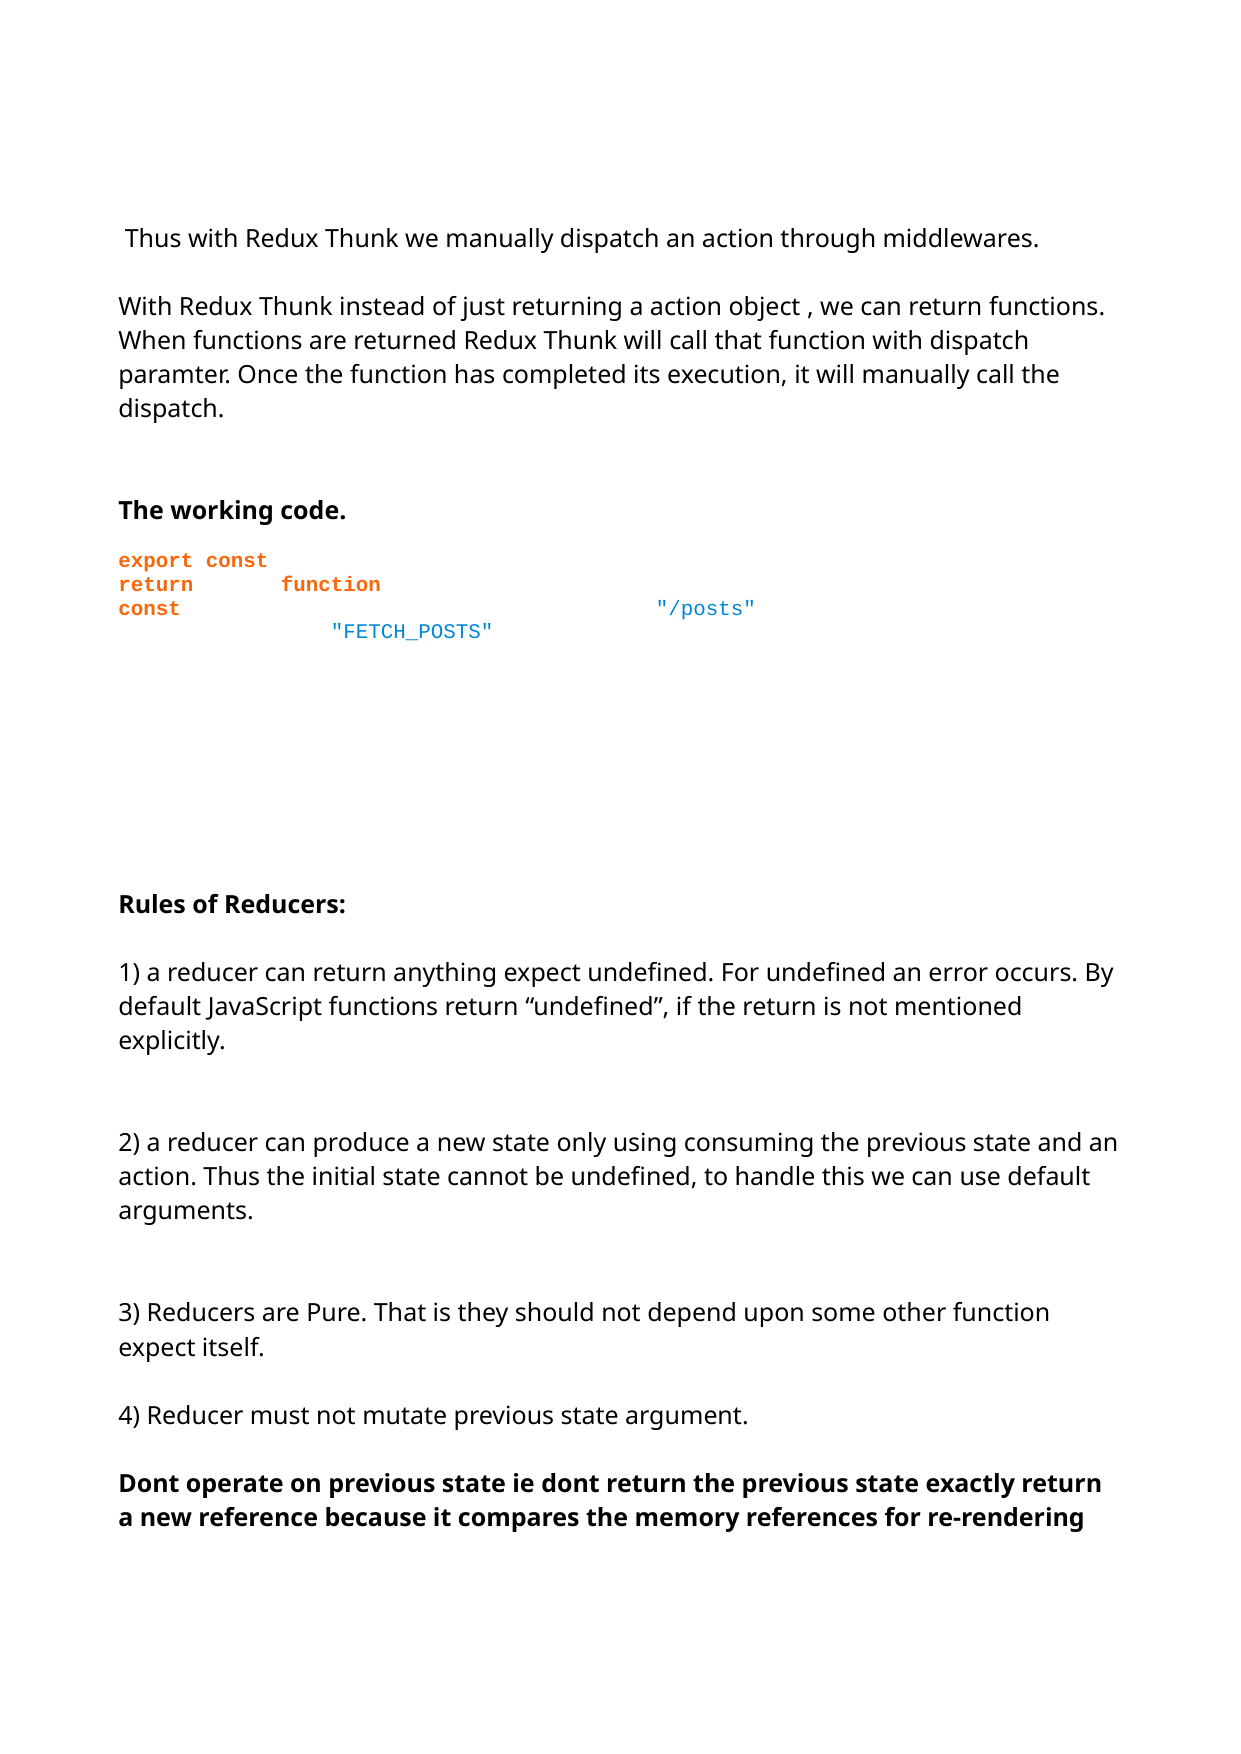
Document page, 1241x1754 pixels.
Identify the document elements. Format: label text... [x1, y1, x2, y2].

text const response = await jsonPlaceholder.get("/posts"); [118, 598, 1122, 621]
text }; [118, 669, 1122, 692]
text 4) Reducer must not mutate previous state argument. [118, 1397, 1122, 1431]
text The working code. [118, 493, 1122, 527]
text 2) a reducer can produce a new state only using consuming the previous state and an action. Thus the initial state cannot be undefined, to handle this we can use default arguments. [118, 1125, 1122, 1227]
text 3) Reducers are Pure. That is they should not depend upon some other function expect itself. [118, 1295, 1122, 1363]
text export const fetchPosts = () => { [118, 551, 1122, 574]
text With Redux Thunk instead of just returning a action object , we can return functions. [118, 288, 1122, 322]
text }; [118, 645, 1122, 669]
text Thus with Redux Thunk we manually dispatch an action through middlewares. [118, 220, 1122, 254]
text When functions are returned Redux Thunk will call that function with dispatch paramter. Once the function has completed its execution, it will manually call the dispatch. [118, 322, 1122, 425]
text 1) a reducer can return anything expect undefined. For undefined an error occurs. By default JavaScript functions return “undefined”, if the return is not mentioned explicitly. [118, 954, 1122, 1057]
text return async function (dispatch, getState) { [118, 574, 1122, 598]
text Rules of Reducers: [118, 886, 1122, 920]
text Dont operate on previous state ie dont return the previous state exactly return a new reference because it compares the memory references for re-rendering [118, 1465, 1122, 1533]
text dispatch({ type: "FETCH_POSTS", payload: response }); [118, 621, 1122, 645]
